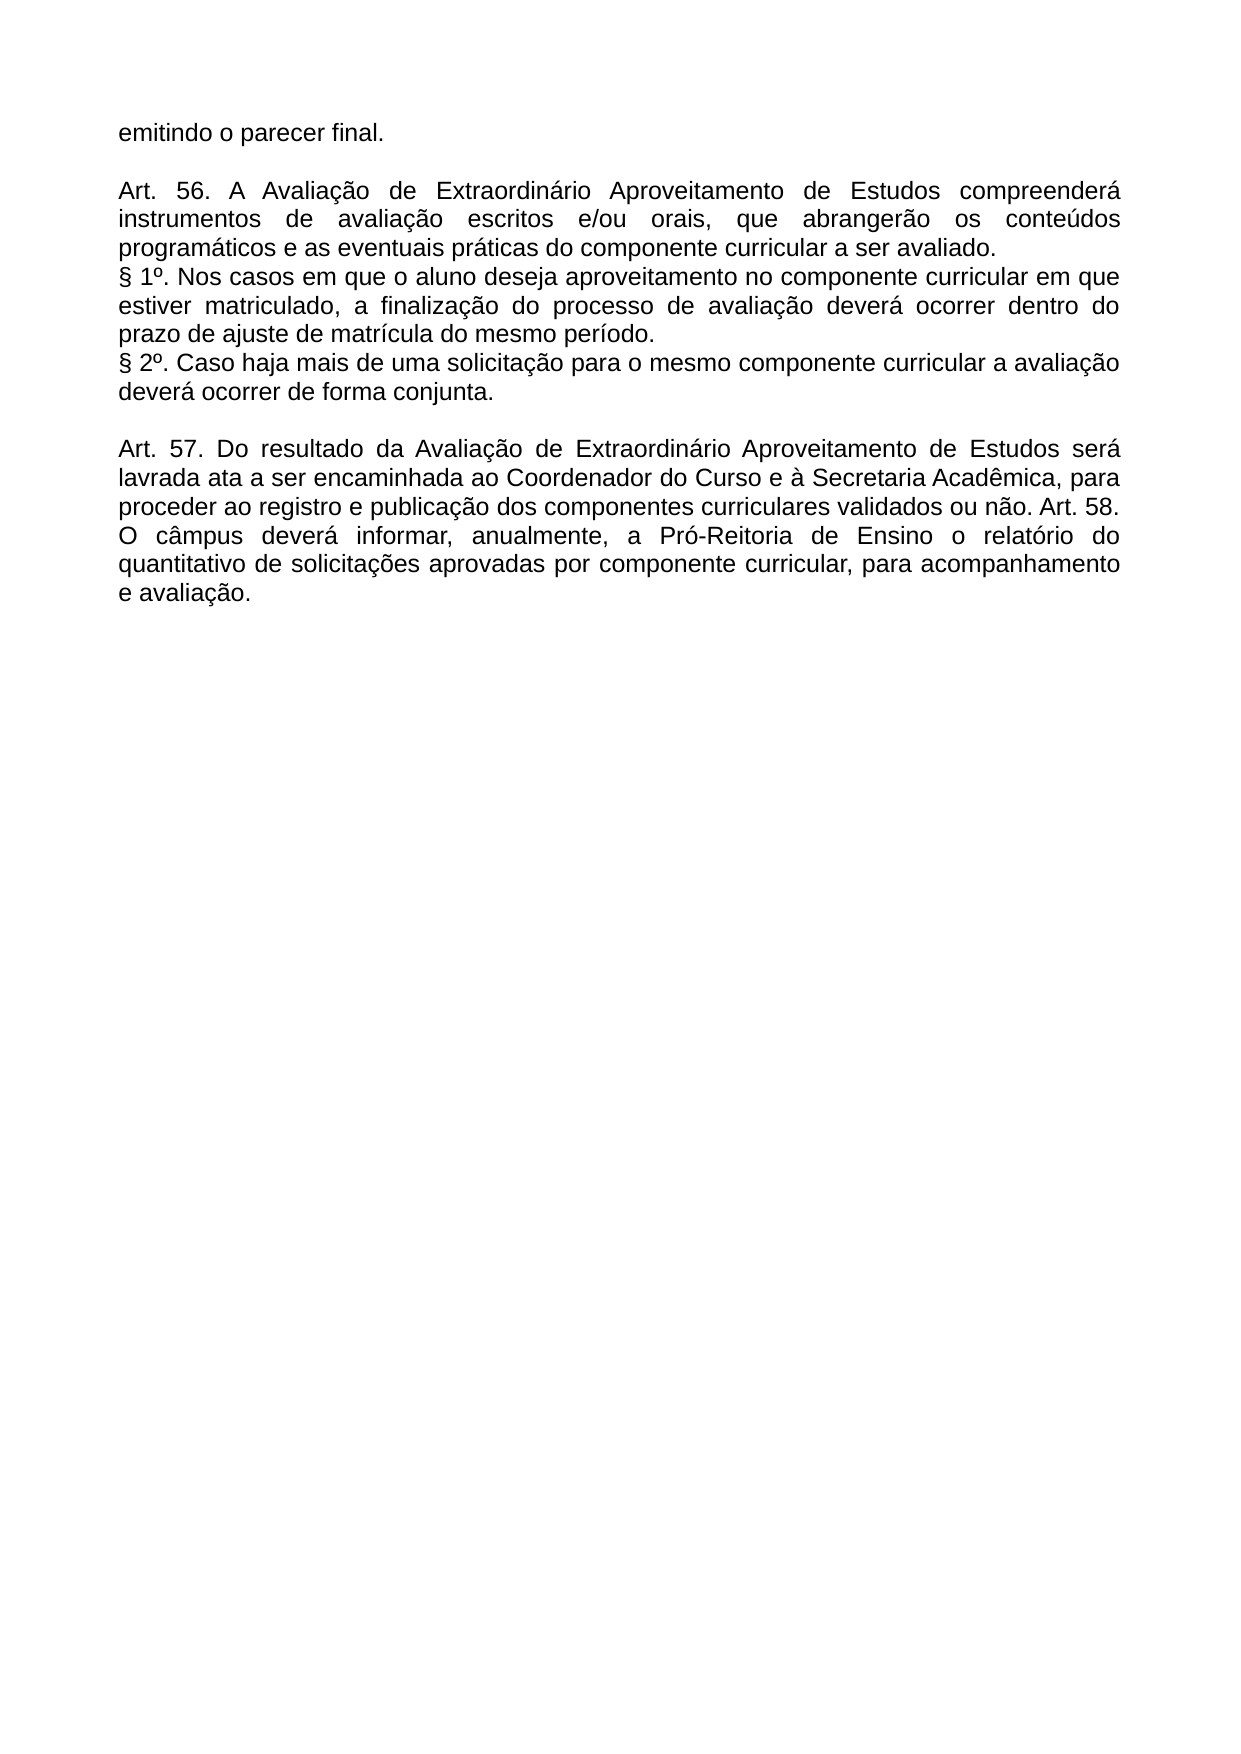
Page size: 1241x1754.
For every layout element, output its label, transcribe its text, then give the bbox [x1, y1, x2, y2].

text Art. 57. Do resultado da Avaliação de Extraordinário Aproveitamento de Estudos será lavrada ata a ser encaminhada ao Coordenador do Curso e à Secretaria Acadêmica, para proceder ao registro e publicação dos componentes curriculares validados ou não. Art. 58. O câmpus deverá informar, anualmente, a Pró-Reitoria de Ensino o relatório do quantitativo de solicitações aprovadas por componente curricular, para acompanhamento e avaliação. [118, 434, 1122, 607]
text § 2º. Caso haja mais de uma solicitação para o mesmo componente curricular a avaliação deverá ocorrer de forma conjunta. [118, 348, 1122, 406]
text Art. 56. A Avaliação de Extraordinário Aproveitamento de Estudos compreenderá instrumentos de avaliação escritos e/ou orais, que abrangerão os conteúdos programáticos e as eventuais práticas do componente curricular a ser avaliado. [118, 176, 1122, 262]
text emitindo o parecer final. [118, 118, 1122, 147]
text § 1º. Nos casos em que o aluno deseja aproveitamento no componente curricular em que estiver matriculado, a finalização do processo de avaliação deverá ocorrer dentro do prazo de ajuste de matrícula do mesmo período. [118, 262, 1122, 348]
